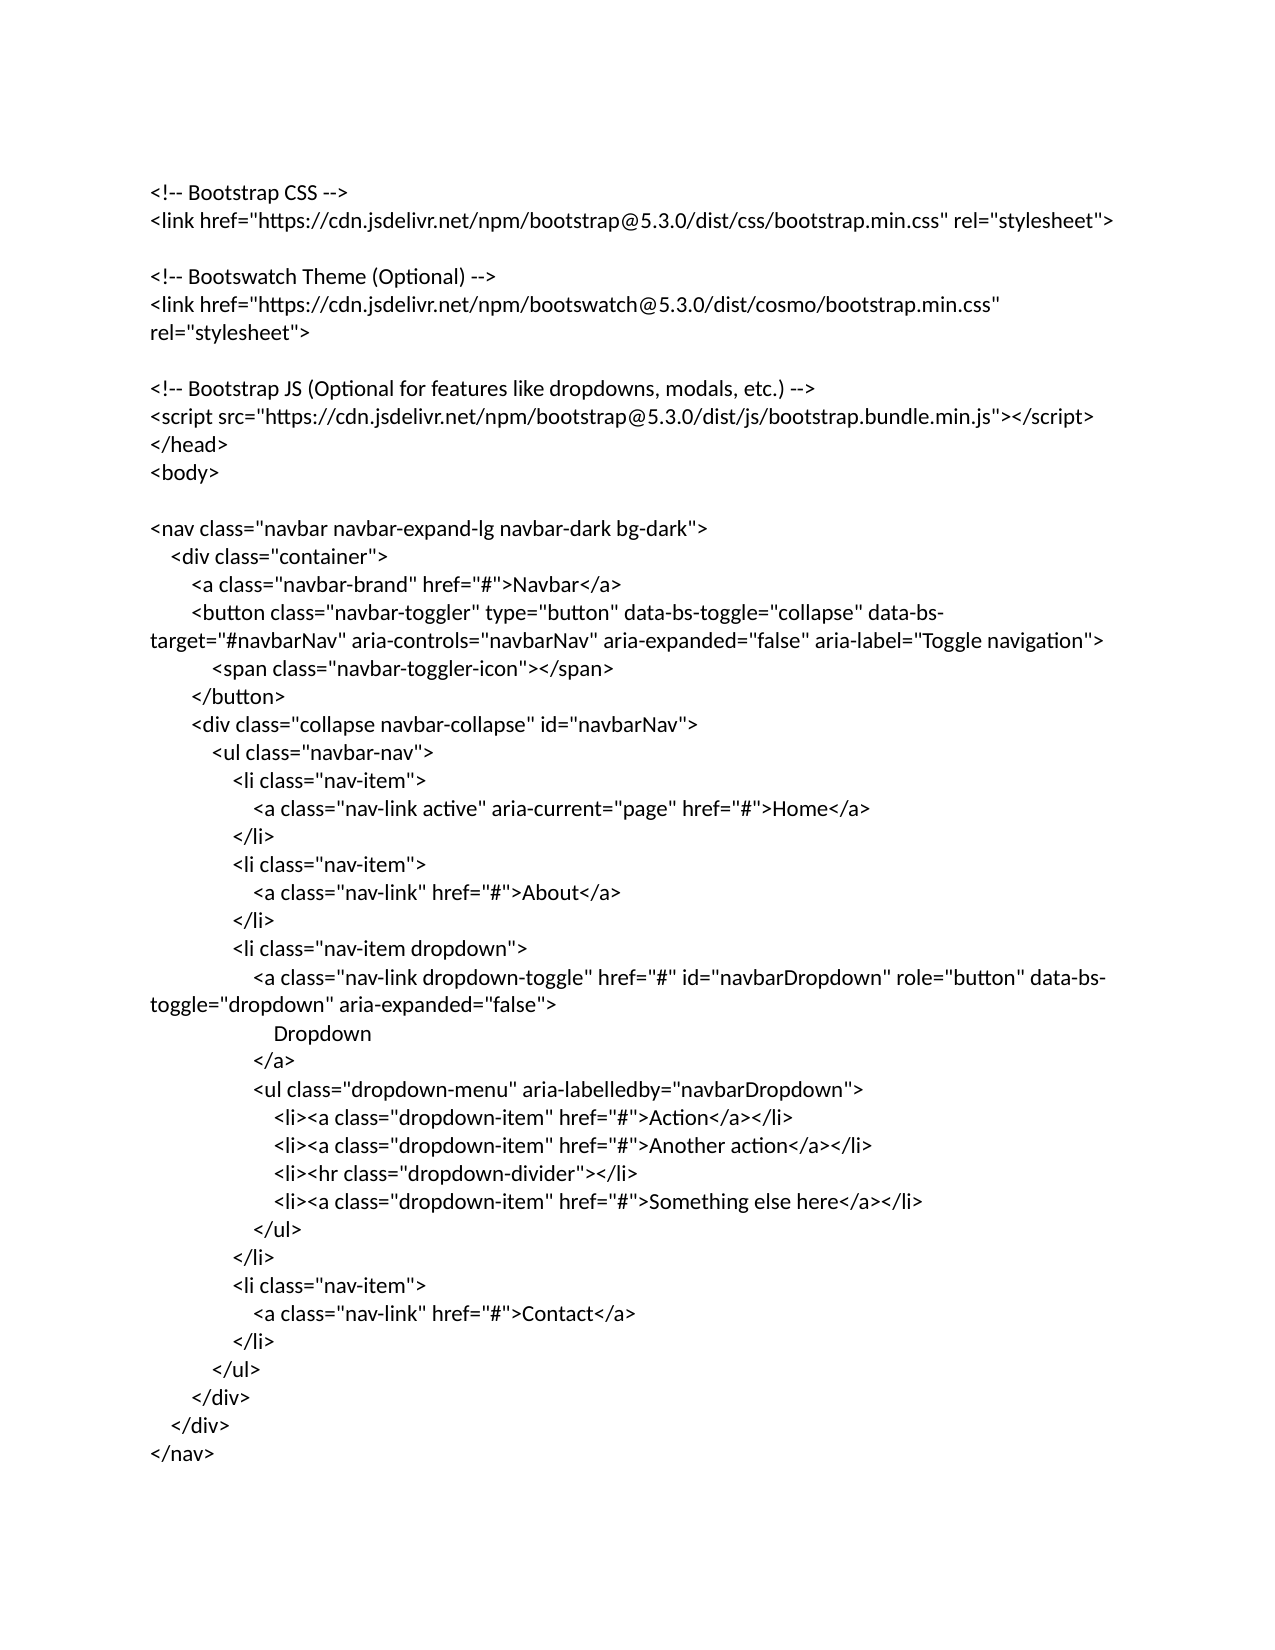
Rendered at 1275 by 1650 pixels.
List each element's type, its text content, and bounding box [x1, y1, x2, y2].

text <li class="nav-item dropdown"> [150, 934, 1125, 963]
text <div class="collapse navbar-collapse" id="navbarNav"> [150, 710, 1125, 738]
text <a class="navbar-brand" href="#">Navbar</a> [150, 570, 1125, 598]
text <!-- Bootswatch Theme (Optional) --> [150, 262, 1125, 290]
text </nav> [150, 1439, 1125, 1467]
text </li> [150, 1327, 1125, 1355]
text <li><hr class="dropdown-divider"></li> [150, 1159, 1125, 1187]
text <!-- Bootstrap CSS --> [150, 178, 1125, 206]
text </button> [150, 682, 1125, 710]
text <div class="container"> [150, 542, 1125, 570]
text Dropdown [150, 1019, 1125, 1047]
text <span class="navbar-toggler-icon"></span> [150, 654, 1125, 682]
text </div> [150, 1383, 1125, 1411]
text <a class="nav-link" href="#">About</a> [150, 878, 1125, 907]
text </a> [150, 1047, 1125, 1075]
text </head> [150, 430, 1125, 458]
text </ul> [150, 1215, 1125, 1243]
text <li><a class="dropdown-item" href="#">Something else here</a></li> [150, 1187, 1125, 1215]
text <li><a class="dropdown-item" href="#">Another action</a></li> [150, 1131, 1125, 1159]
text <ul class="navbar-nav"> [150, 738, 1125, 766]
text <body> [150, 458, 1125, 486]
text </div> [150, 1411, 1125, 1439]
text <ul class="dropdown-menu" aria-labelledby="navbarDropdown"> [150, 1075, 1125, 1103]
text <li class="nav-item"> [150, 766, 1125, 794]
text </li> [150, 1243, 1125, 1271]
text <link href="https://cdn.jsdelivr.net/npm/bootstrap@5.3.0/dist/css/bootstrap.min.css" rel="stylesheet"> [150, 206, 1125, 234]
text <a class="nav-link dropdown-toggle" href="#" id="navbarDropdown" role="button" data-bs-toggle="dropdown" aria-expanded="false"> [150, 963, 1125, 1019]
text <link href="https://cdn.jsdelivr.net/npm/bootswatch@5.3.0/dist/cosmo/bootstrap.min.css" rel="stylesheet"> [150, 290, 1125, 346]
text </ul> [150, 1355, 1125, 1383]
text <script src="https://cdn.jsdelivr.net/npm/bootstrap@5.3.0/dist/js/bootstrap.bundle.min.js"></script> [150, 402, 1125, 430]
text <a class="nav-link active" aria-current="page" href="#">Home</a> [150, 794, 1125, 822]
text <li><a class="dropdown-item" href="#">Action</a></li> [150, 1103, 1125, 1131]
text <button class="navbar-toggler" type="button" data-bs-toggle="collapse" data-bs-target="#navbarNav" aria-controls="navbarNav" aria-expanded="false" aria-label="Toggle navigation"> [150, 598, 1125, 654]
text <!-- Bootstrap JS (Optional for features like dropdowns, modals, etc.) --> [150, 374, 1125, 402]
text <li class="nav-item"> [150, 851, 1125, 878]
text </li> [150, 907, 1125, 934]
text <nav class="navbar navbar-expand-lg navbar-dark bg-dark"> [150, 514, 1125, 542]
text </li> [150, 822, 1125, 851]
text <a class="nav-link" href="#">Contact</a> [150, 1299, 1125, 1327]
text <li class="nav-item"> [150, 1271, 1125, 1299]
